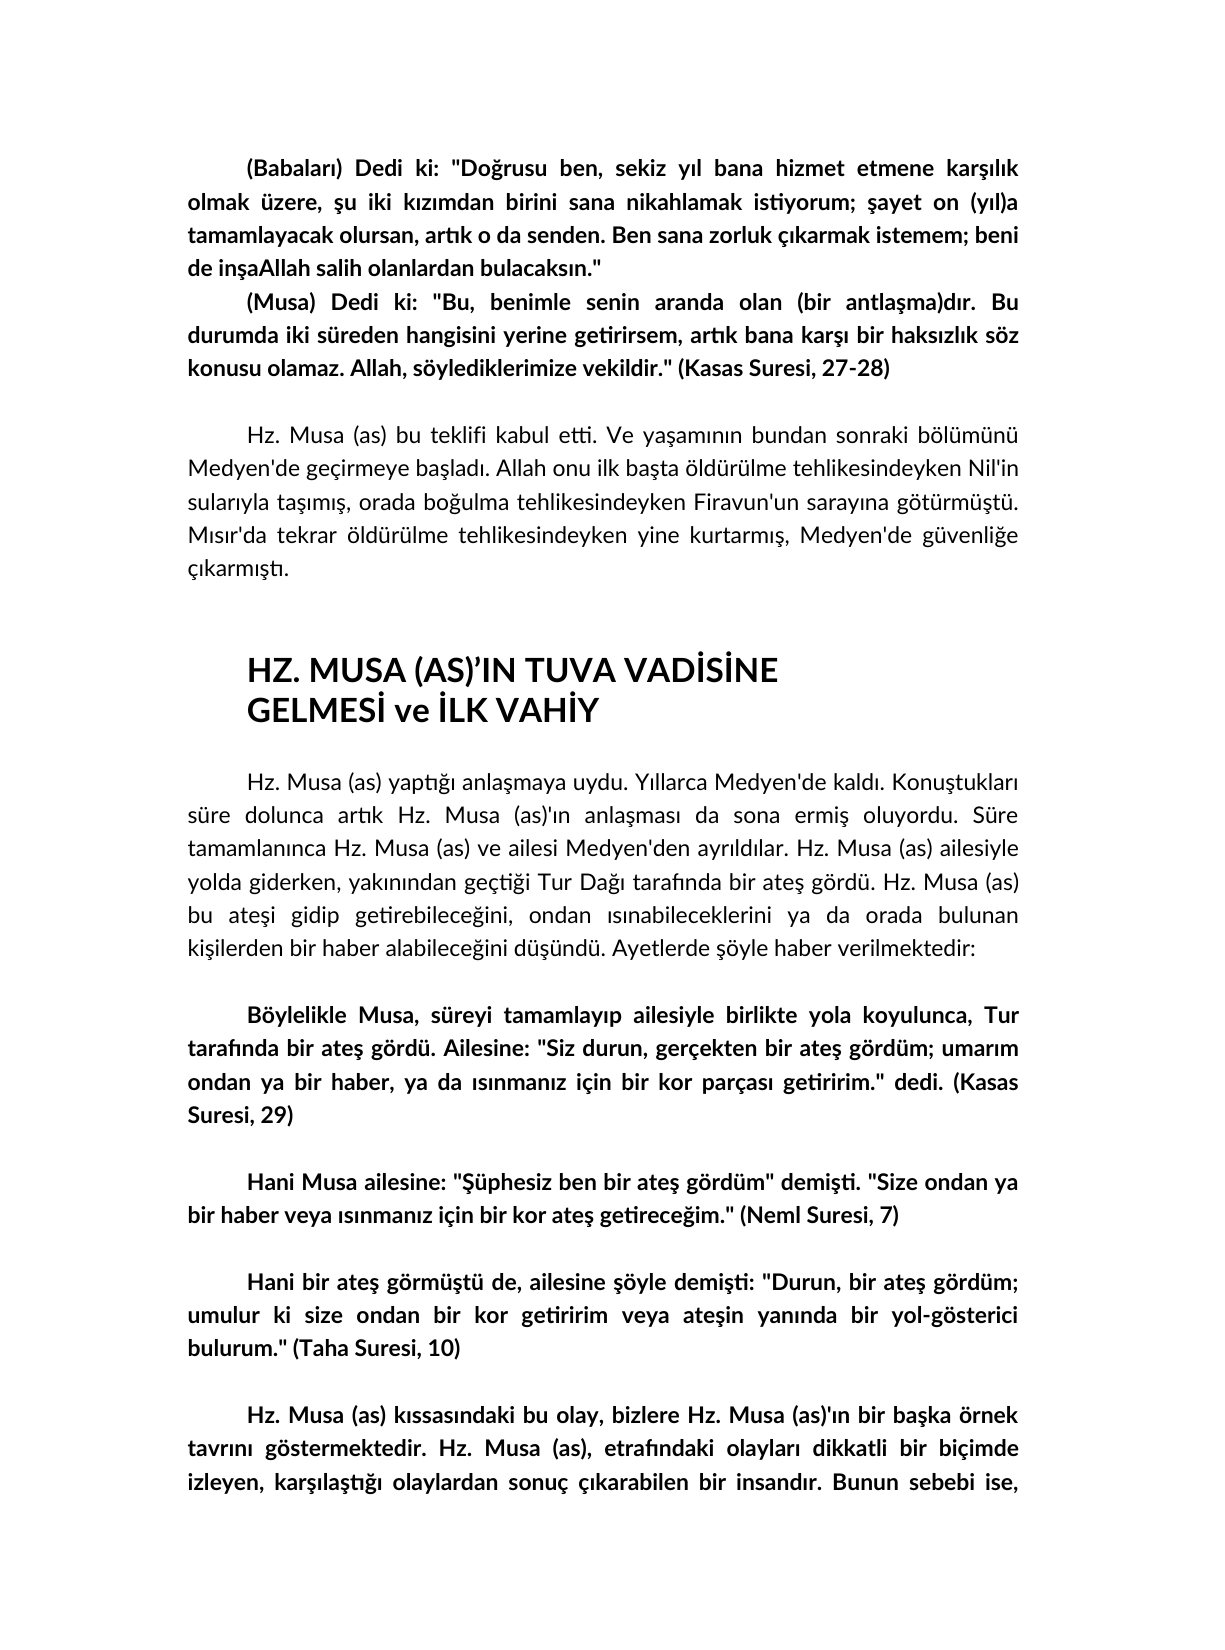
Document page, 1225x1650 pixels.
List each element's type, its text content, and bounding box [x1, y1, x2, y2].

text Böylelikle Musa, süreyi tamamlayıp ailesiyle birlikte yola koyulunca, Tur tarafında bir ateş gördü. Ailesine: "Siz durun, gerçekten bir ateş gördüm; umarım ondan ya bir haber, ya da ısınmanız için bir kor parçası getiririm." dedi. (Kasas Suresi, 29) [187, 997, 1020, 1130]
text Hani bir ateş görmüştü de, ailesine şöyle demişti: "Durun, bir ateş gördüm; umulur ki size ondan bir kor getiririm veya ateşin yanında bir yol-gösterici bulurum." (Taha Suresi, 10) [187, 1263, 1020, 1363]
text Hz. Musa (as) bu teklifi kabul etti. Ve yaşamının bundan sonraki bölümünü Medyen'de geçirmeye başladı. Allah onu ilk başta öldürülme tehlikesindeyken Nil'in sularıyla taşımış, orada boğulma tehlikesindeyken Firavun'un sarayına götürmüştü. Mısır'da tekrar öldürülme tehlikesindeyken yine kurtarmış, Medyen'de güvenliğe çıkarmıştı. [187, 417, 1020, 583]
text Hz. Musa (as) kıssasındaki bu olay, bizlere Hz. Musa (as)'ın bir başka örnek tavrını göstermektedir. Hz. Musa (as), etrafındaki olayları dikkatli bir biçimde izleyen, karşılaştığı olaylardan sonuç çıkarabilen bir insandır. Bunun sebebi ise, [187, 1397, 1020, 1497]
text GELMESİ ve İLK VAHİY [187, 690, 1020, 730]
text Hani Musa ailesine: "Şüphesiz ben bir ateş gördüm" demişti. "Size ondan ya bir haber veya ısınmanız için bir kor ateş getireceğim." (Neml Suresi, 7) [187, 1163, 1020, 1230]
text (Babaları) Dedi ki: "Doğrusu ben, sekiz yıl bana hizmet etmene karşılık olmak üzere, şu iki kızımdan birini sana nikahlamak istiyorum; şayet on (yıl)a tamamlayacak olursan, artık o da senden. Ben sana zorluk çıkarmak istemem; beni de inşaAllah salih olanlardan bulacaksın." [187, 150, 1020, 283]
text (Musa) Dedi ki: "Bu, benimle senin aranda olan (bir antlaşma)dır. Bu durumda iki süreden hangisini yerine getirirsem, artık bana karşı bir haksızlık söz konusu olamaz. Allah, söylediklerimize vekildir." (Kasas Suresi, 27-28) [187, 283, 1020, 383]
text HZ. MUSA (AS)’IN TUVA VADİSİNE [187, 650, 1020, 690]
text Hz. Musa (as) yaptığı anlaşmaya uydu. Yıllarca Medyen'de kaldı. Konuştukları süre dolunca artık Hz. Musa (as)'ın anlaşması da sona ermiş oluyordu. Süre tamamlanınca Hz. Musa (as) ve ailesi Medyen'den ayrıldılar. Hz. Musa (as) ailesiyle yolda giderken, yakınından geçtiği Tur Dağı tarafında bir ateş gördü. Hz. Musa (as) bu ateşi gidip getirebileceğini, ondan ısınabileceklerini ya da orada bulunan kişilerden bir haber alabileceğini düşündü. Ayetlerde şöyle haber verilmektedir: [187, 763, 1020, 963]
